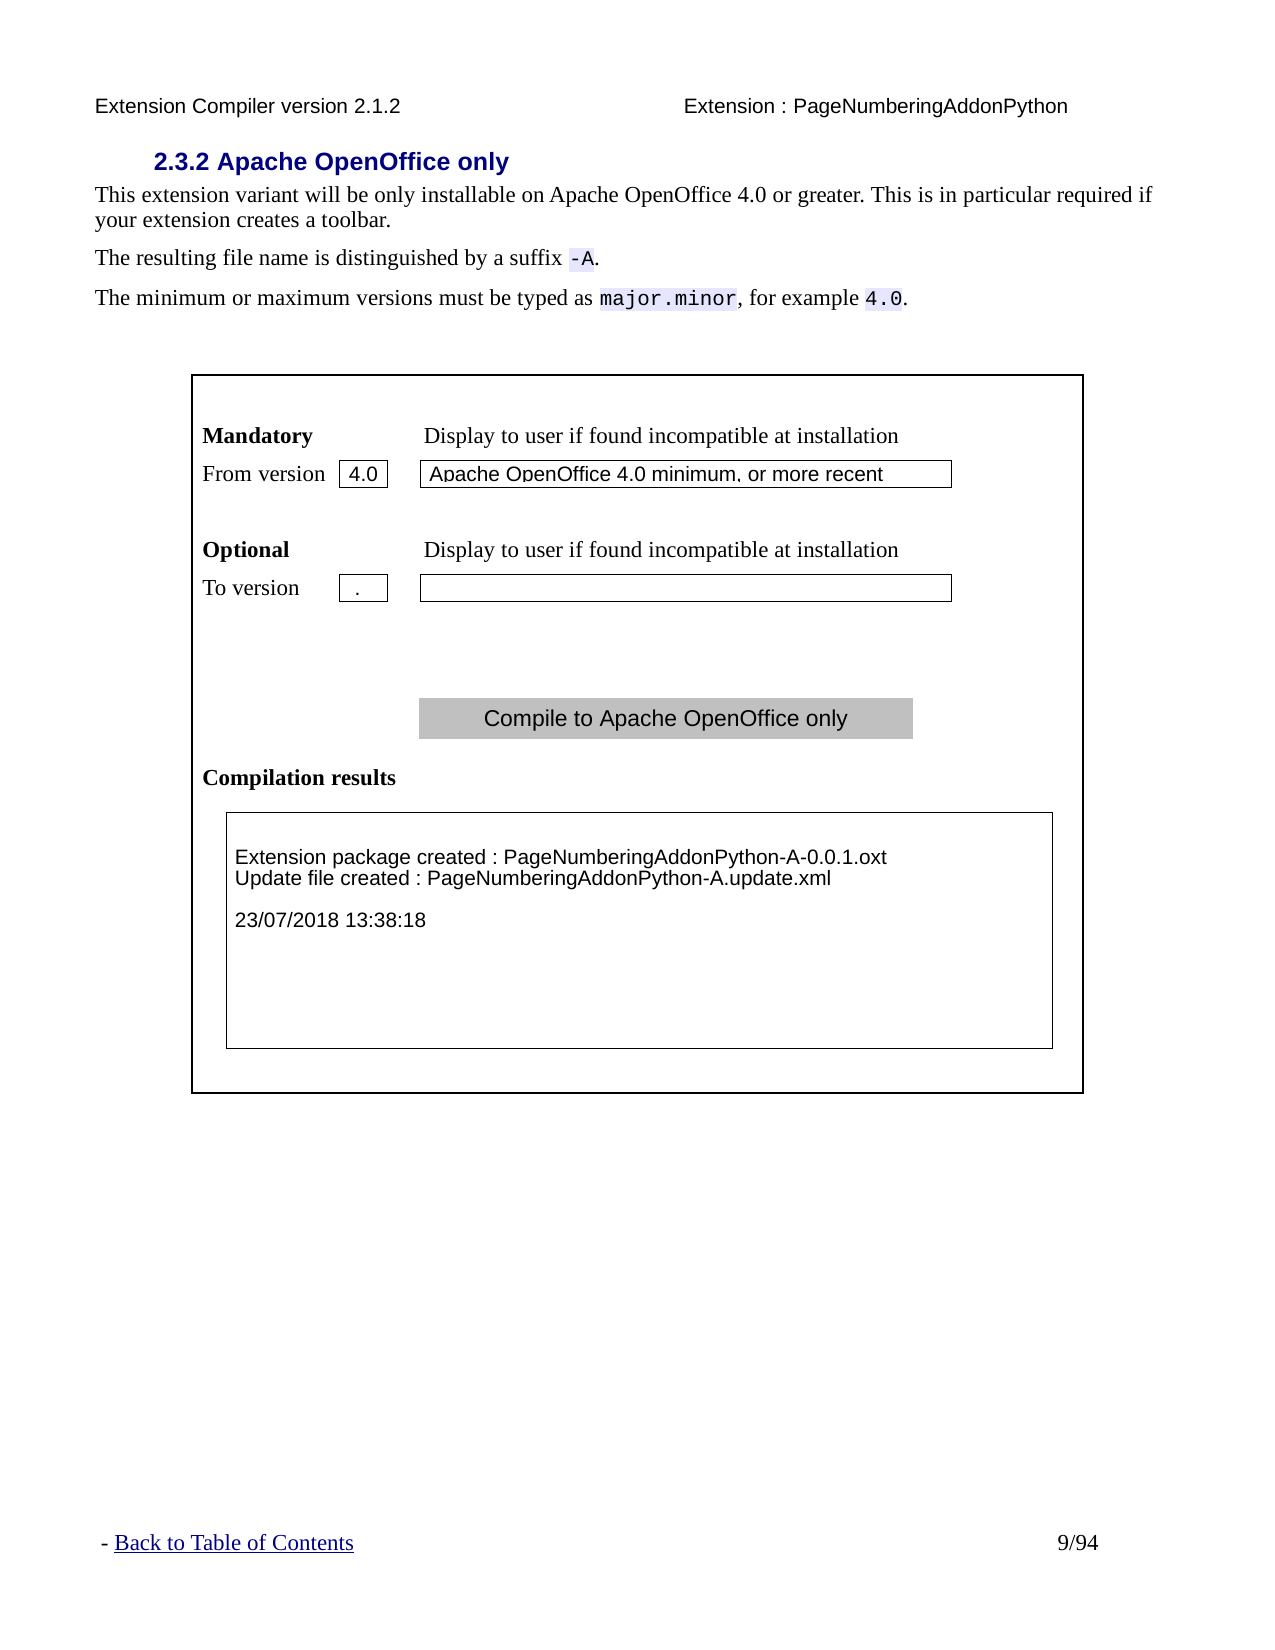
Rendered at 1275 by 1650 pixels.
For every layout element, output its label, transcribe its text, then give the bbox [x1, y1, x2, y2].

text From version [202, 461, 339, 486]
text To version [202, 575, 339, 600]
text The minimum or maximum versions must be typed as major.minor, for example 4.0. [94, 284, 1181, 311]
text Mandatory Display to user if found incompatible at installation [202, 423, 1073, 448]
text [388, 461, 420, 486]
text The resulting file name is distinguished by a suffix -A. [94, 245, 1181, 272]
text [388, 575, 420, 600]
text Optional Display to user if found incompatible at installation [202, 537, 1073, 562]
subtitle Apache OpenOffice only [153, 147, 1181, 176]
text Compilation results [202, 765, 1073, 791]
text This extension variant will be only installable on Apache OpenOffice 4.0 or greater. This is in particular required if your extension creates a toolbar. [94, 181, 1181, 232]
text [952, 575, 1073, 600]
text [952, 461, 1073, 486]
